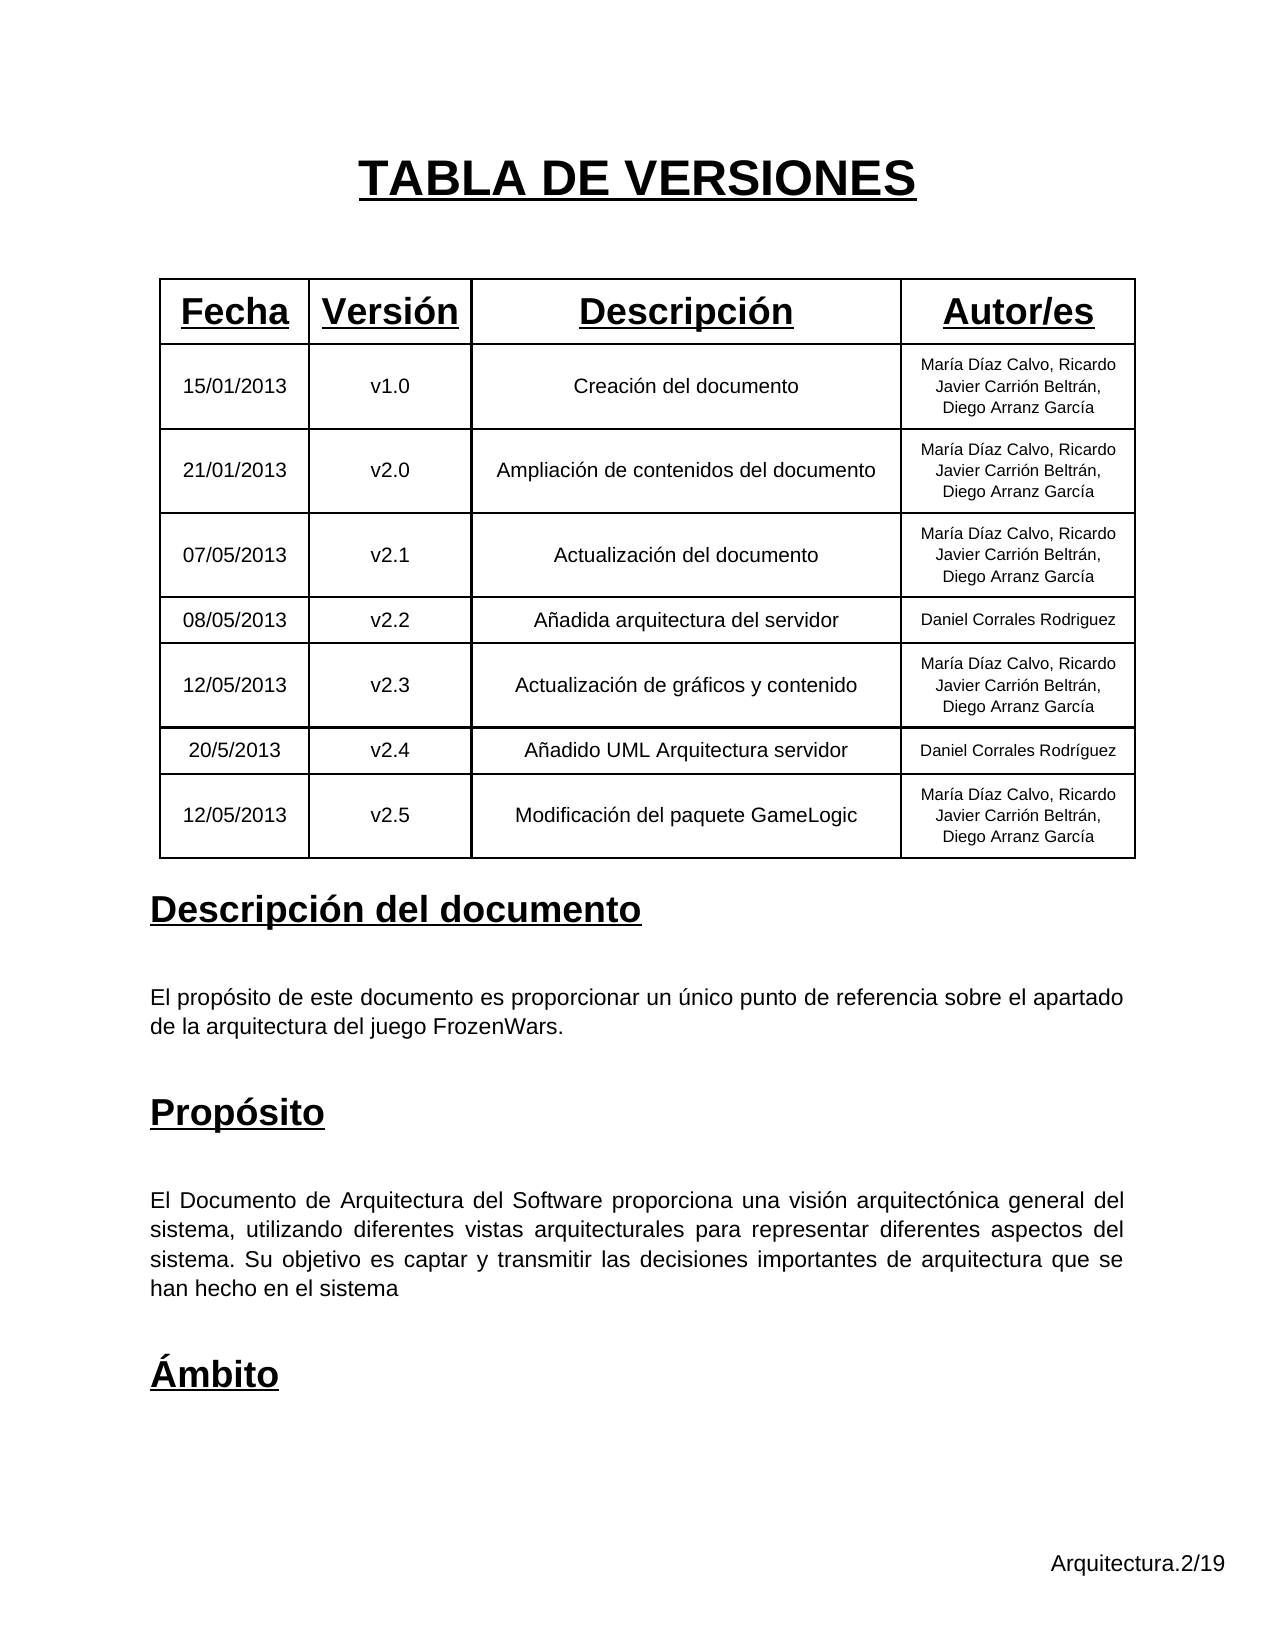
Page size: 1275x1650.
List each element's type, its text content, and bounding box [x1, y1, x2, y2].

table_header Autor/es [902, 280, 1134, 343]
table_cell María Díaz Calvo, Ricardo Javier Carrión Beltrán, Diego Arranz García [902, 345, 1134, 427]
table_cell v2.3 [310, 644, 470, 726]
table_cell 08/05/2013 [161, 598, 308, 642]
table_cell María Díaz Calvo, Ricardo Javier Carrión Beltrán, Diego Arranz García [902, 644, 1134, 726]
table_cell María Díaz Calvo, Ricardo Javier Carrión Beltrán, Diego Arranz García [902, 430, 1134, 512]
table_cell Actualización del documento [473, 514, 900, 596]
table_cell Creación del documento [473, 345, 900, 427]
table_cell Añadida arquitectura del servidor [473, 598, 900, 642]
text El propósito de este documento es proporcionar un único punto de referencia sobre el apartado de la arquitectura del juego FrozenWars. [150, 984, 1125, 1039]
table_cell v2.4 [310, 729, 470, 772]
table_cell Daniel Corrales Rodriguez [902, 598, 1134, 642]
text TABLA DE VERSIONES [150, 150, 1125, 206]
text Descripción del documento [150, 888, 1125, 930]
table_cell v2.2 [310, 598, 470, 642]
table_cell 12/05/2013 [161, 775, 308, 857]
table_cell v2.0 [310, 430, 470, 512]
table_cell 12/05/2013 [161, 644, 308, 726]
table_cell Añadido UML Arquitectura servidor [473, 729, 900, 772]
text Ámbito [150, 1353, 1125, 1395]
table_cell v1.0 [310, 345, 470, 427]
table_cell Daniel Corrales Rodríguez [902, 729, 1134, 772]
table_cell v2.5 [310, 775, 470, 857]
table_header Versión [310, 280, 470, 343]
text Propósito [150, 1091, 1125, 1133]
table_cell v2.1 [310, 514, 470, 596]
text El Documento de Arquitectura del Software proporciona una visión arquitectónica general del sistema, utilizando diferentes vistas arquitecturales para representar diferentes aspectos del sistema. Su objetivo es captar y transmitir las decisiones importantes de arquitectura que se han hecho en el sistema [150, 1188, 1125, 1301]
table_cell Modificación del paquete GameLogic [473, 775, 900, 857]
table_cell Actualización de gráficos y contenido [473, 644, 900, 726]
table_cell Ampliación de contenidos del documento [473, 430, 900, 512]
table_cell 07/05/2013 [161, 514, 308, 596]
table_cell María Díaz Calvo, Ricardo Javier Carrión Beltrán, Diego Arranz García [902, 514, 1134, 596]
table_header Descripción [473, 280, 900, 343]
table_cell 21/01/2013 [161, 430, 308, 512]
table_cell María Díaz Calvo, Ricardo Javier Carrión Beltrán, Diego Arranz García [902, 775, 1134, 857]
table_cell 15/01/2013 [161, 345, 308, 427]
table_header Fecha [161, 280, 308, 343]
table_cell 20/5/2013 [161, 729, 308, 772]
